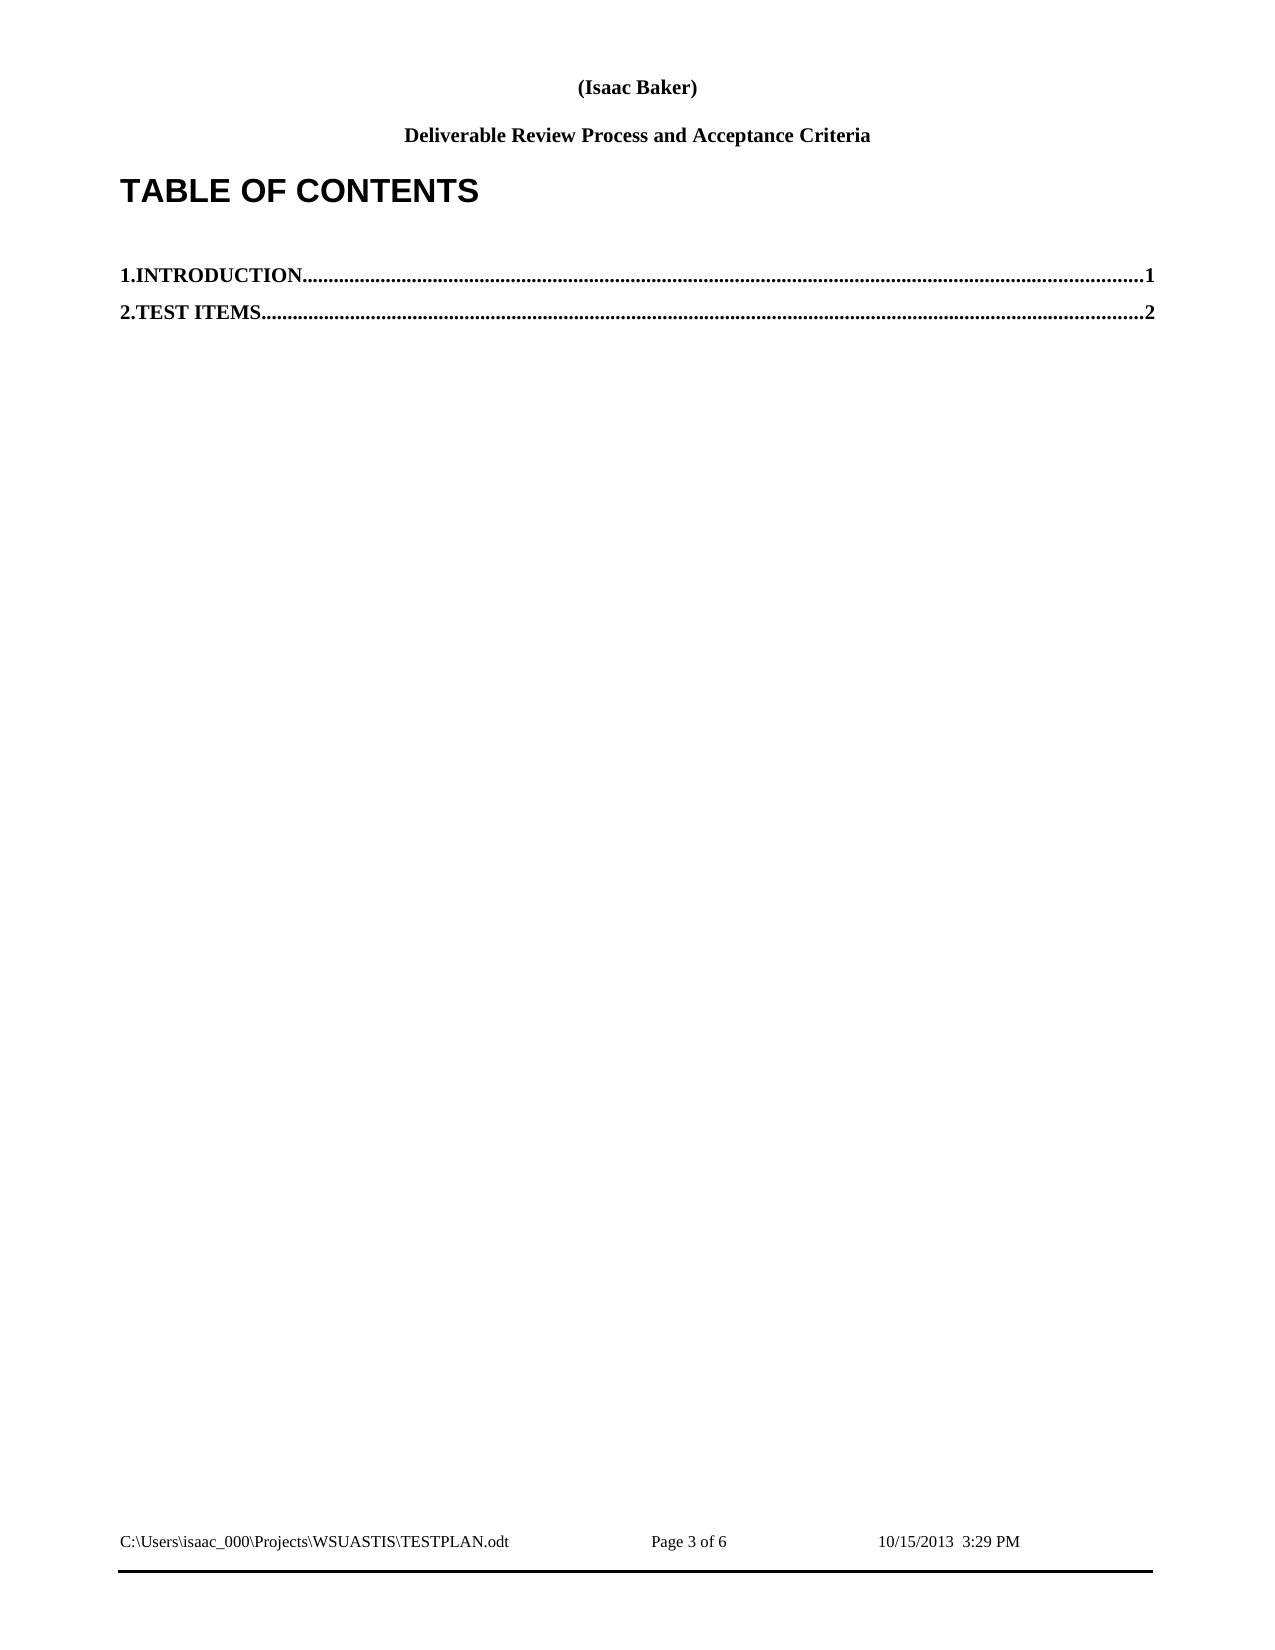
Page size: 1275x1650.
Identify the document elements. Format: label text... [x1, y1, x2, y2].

text 1.Introduction 1 [120, 263, 1155, 287]
text Table of Contents [120, 171, 1155, 210]
text 2.Test Items 2 [120, 300, 1155, 324]
